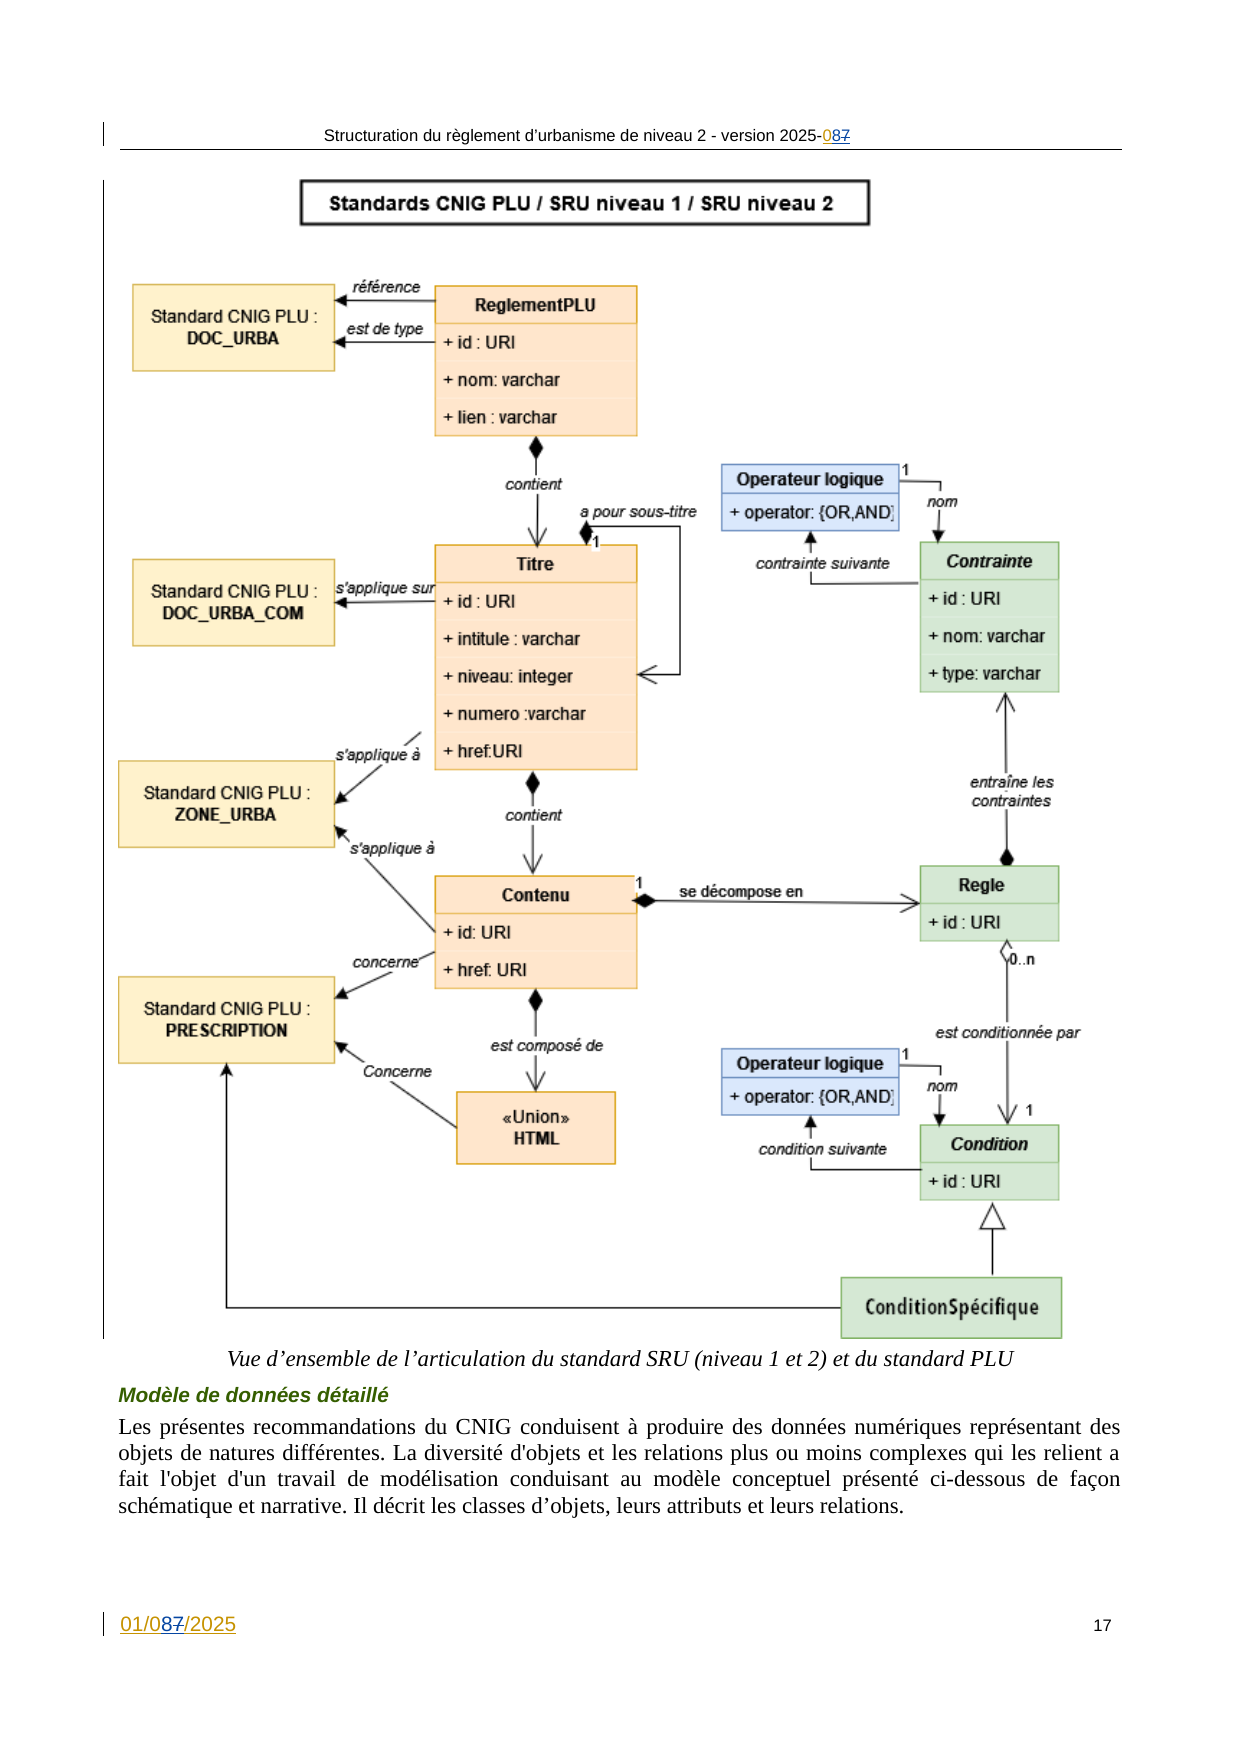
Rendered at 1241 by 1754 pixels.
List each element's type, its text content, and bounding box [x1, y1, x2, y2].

text Les présentes recommandations du CNIG conduisent à produire des données numériques représentant des objets de natures différentes. La diversité d'objets et les relations plus ou moins complexes qui les relient a fait l'objet d'un travail de modélisation conduisant au modèle conceptuel présenté ci-dessous de façon schématique et narrative. Il décrit les classes d’objets, leurs attributs et leurs relations. [118, 1413, 1122, 1518]
picture [118, 179, 1123, 1339]
subtitle Modèle de données détaillé [118, 1383, 1122, 1407]
text Vue d’ensemble de l’articulation du standard SRU (niveau 1 et 2) et du standard PLU [118, 1345, 1122, 1371]
